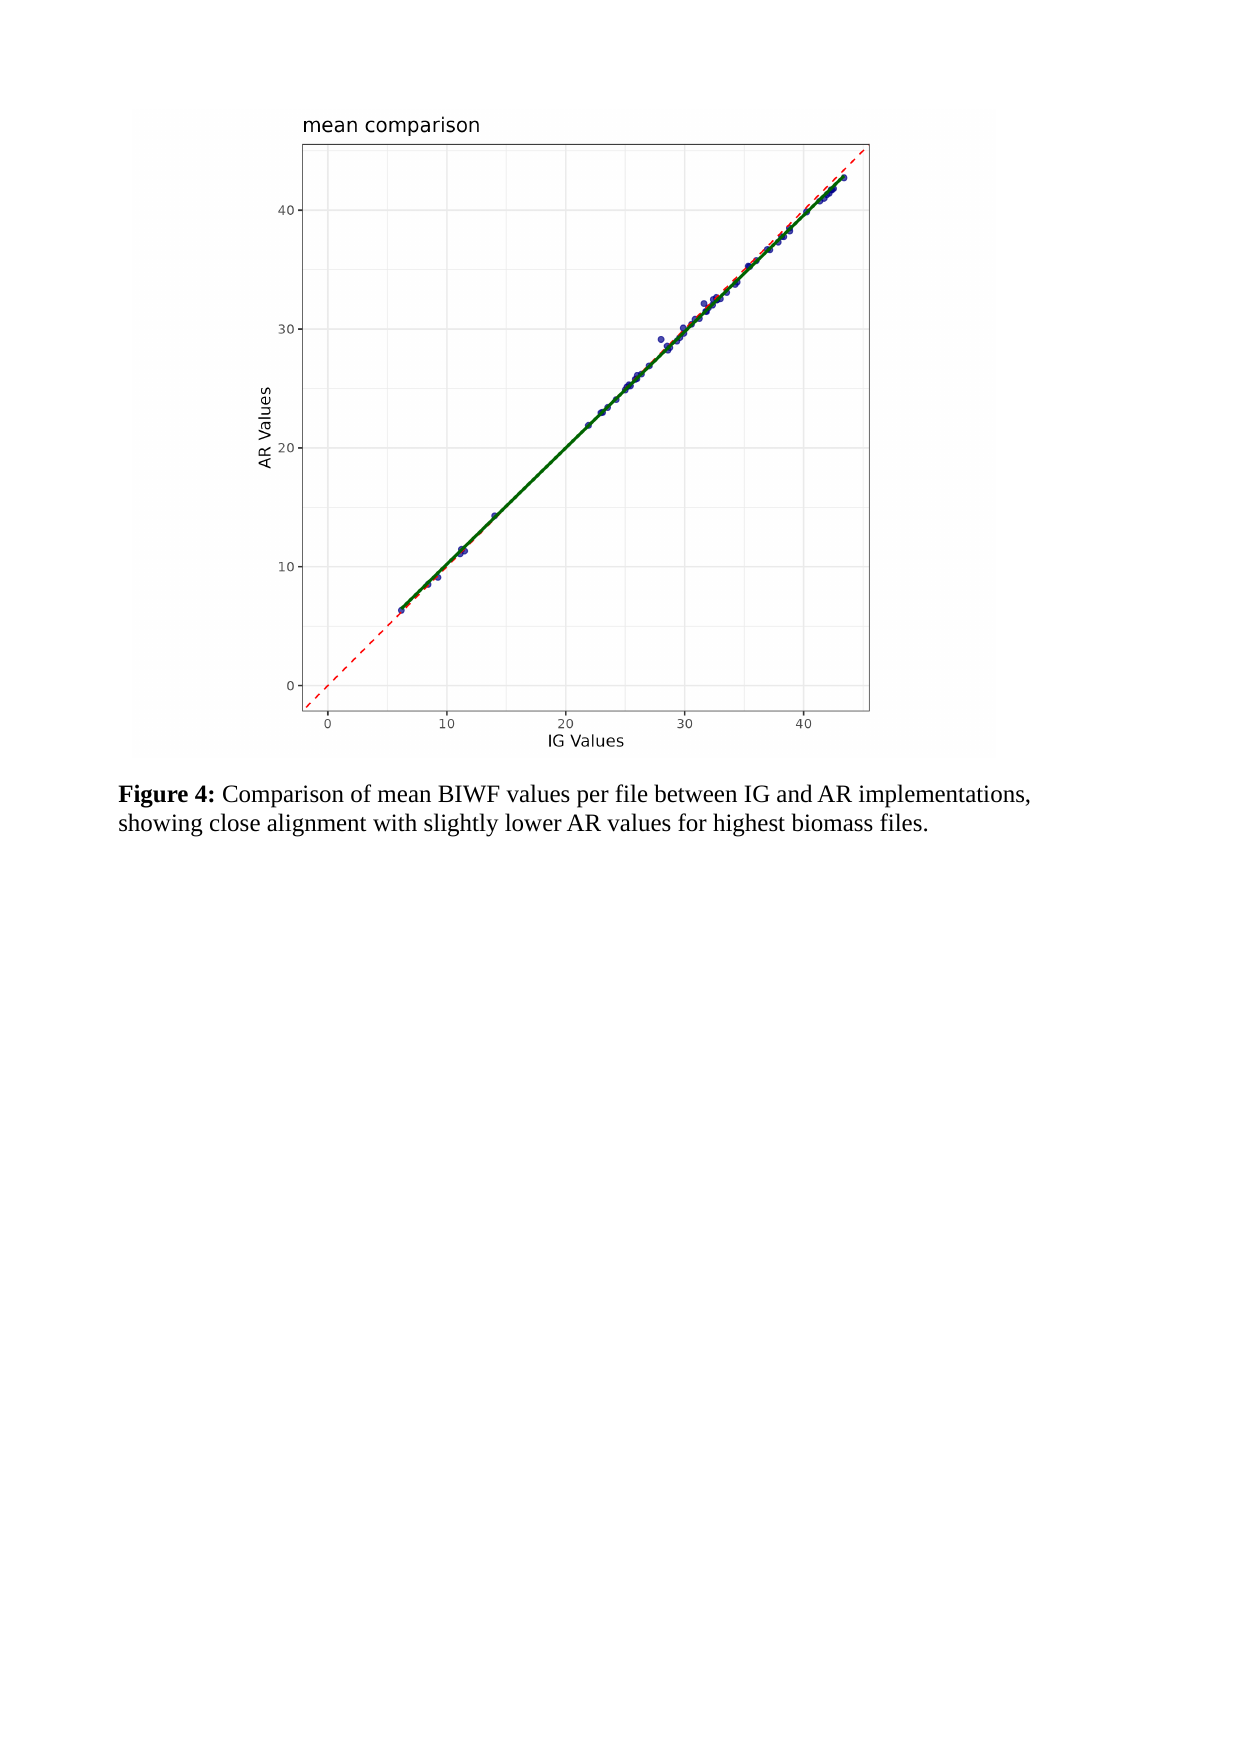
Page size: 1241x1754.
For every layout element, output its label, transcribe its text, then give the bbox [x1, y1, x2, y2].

text Figure 4: Comparison of mean BIWF values per file between IG and AR implementations, showing close alignment with slightly lower AR values for highest biomass files. [118, 779, 1122, 837]
picture [131, 109, 997, 758]
